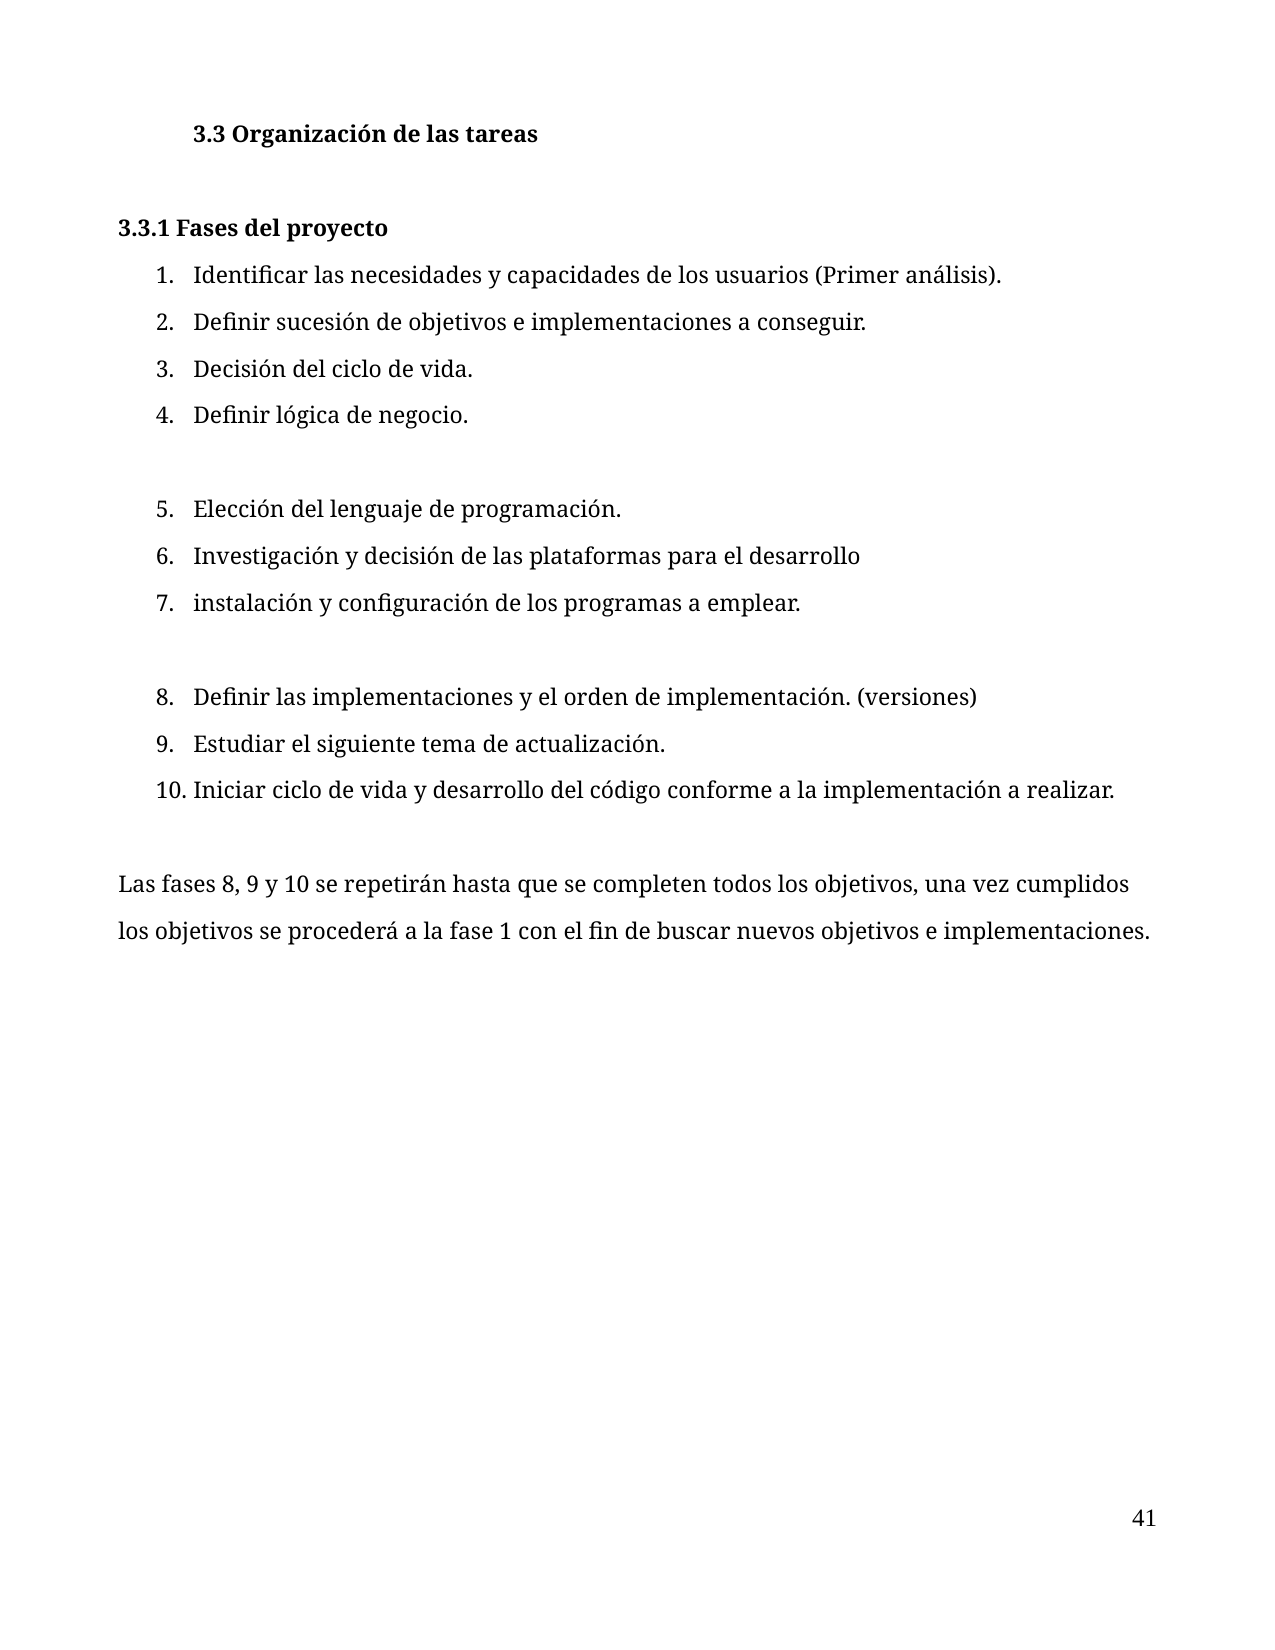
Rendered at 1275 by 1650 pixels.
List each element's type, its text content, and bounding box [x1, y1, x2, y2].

list Elección del lenguaje de programación. [156, 493, 1157, 524]
list Definir lógica de negocio. [156, 399, 1157, 431]
list Iniciar ciclo de vida y desarrollo del código conforme a la implementación a realizar. [156, 774, 1157, 806]
list Definir las implementaciones y el orden de implementación. (versiones) [156, 681, 1157, 712]
list Definir sucesión de objetivos e implementaciones a conseguir. [156, 306, 1157, 337]
text 3.3.1 Fases del proyecto [118, 212, 1157, 243]
list Decisión del ciclo de vida. [156, 352, 1157, 384]
list instalación y configuración de los programas a emplear. [156, 587, 1157, 618]
list Investigación y decisión de las plataformas para el desarrollo [156, 540, 1157, 571]
text Las fases 8, 9 y 10 se repetirán hasta que se completen todos los objetivos, una vez cumplidos los objetivos se procederá a la fase 1 con el fin de buscar nuevos objetivos e implementaciones. [118, 868, 1157, 946]
text 3.3 Organización de las tareas [118, 118, 1157, 149]
list Identificar las necesidades y capacidades de los usuarios (Primer análisis). [156, 259, 1157, 290]
list Estudiar el siguiente tema de actualización. [156, 727, 1157, 759]
